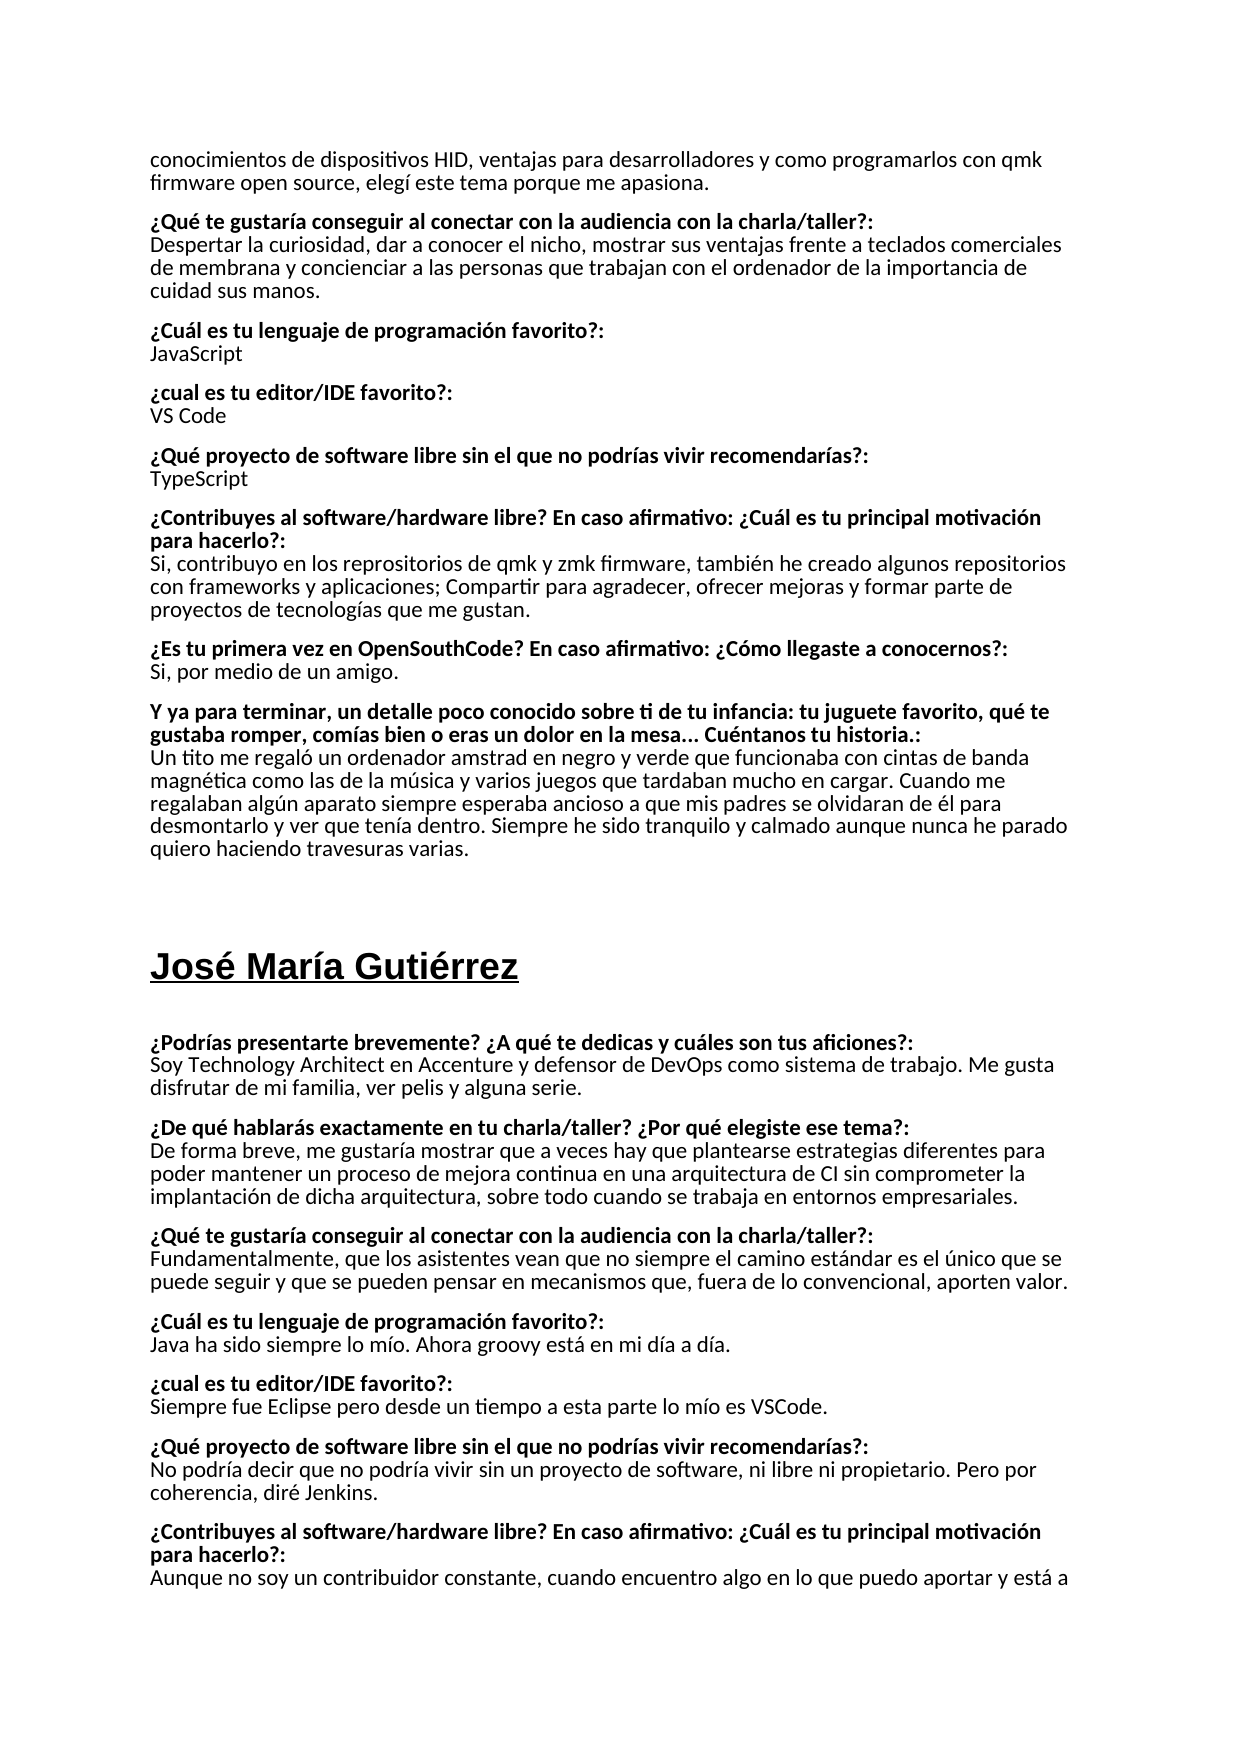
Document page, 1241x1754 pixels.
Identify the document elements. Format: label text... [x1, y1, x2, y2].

text ¿Podrías presentarte brevemente? ¿A qué te dedicas y cuáles son tus aficiones?: Soy Technology Architect en Accenture y defensor de DevOps como sistema de trabajo. Me gusta disfrutar de mi familia, ver pelis y alguna serie. [150, 1033, 1090, 1102]
text ¿cual es tu editor/IDE favorito?: Siempre fue Eclipse pero desde un tiempo a esta parte lo mío es VSCode. [150, 1374, 1090, 1420]
text ¿Qué proyecto de software libre sin el que no podrías vivir recomendarías?: No podría decir que no podría vivir sin un proyecto de software, ni libre ni propietario. Pero por coherencia, diré Jenkins. [150, 1437, 1090, 1506]
subtitle José María Gutiérrez [150, 945, 1090, 987]
text ¿De qué hablarás exactamente en tu charla/taller? ¿Por qué elegiste ese tema?: De forma breve, me gustaría mostrar que a veces hay que plantearse estrategias diferentes para poder mantener un proceso de mejora continua en una arquitectura de CI sin comprometer la implantación de dicha arquitectura, sobre todo cuando se trabaja en entornos empresariales. [150, 1118, 1090, 1210]
text ¿Qué te gustaría conseguir al conectar con la audiencia con la charla/taller?: Despertar la curiosidad, dar a conocer el nicho, mostrar sus ventajas frente a teclados comerciales de membrana y concienciar a las personas que trabajan con el ordenador de la importancia de cuidad sus manos. [150, 212, 1090, 304]
text ¿cual es tu editor/IDE favorito?: VS Code [150, 383, 1090, 429]
text ¿Contribuyes al software/hardware libre? En caso afirmativo: ¿Cuál es tu principal motivación para hacerlo?: Aunque no soy un contribuidor constante, cuando encuentro algo en lo que puedo aportar y está a [150, 1522, 1090, 1591]
text ¿Cuál es tu lenguaje de programación favorito?: JavaScript [150, 321, 1090, 367]
text conocimientos de dispositivos HID, ventajas para desarrolladores y como programarlos con qmk firmware open source, elegí este tema porque me apasiona. [150, 150, 1090, 196]
text Y ya para terminar, un detalle poco conocido sobre ti de tu infancia: tu juguete favorito, qué te gustaba romper, comías bien o eras un dolor en la mesa... Cuéntanos tu historia.: Un tito me regaló un ordenador amstrad en negro y verde que funcionaba con cintas de banda magnética como las de la música y varios juegos que tardaban mucho en cargar. Cuando me regalaban algún aparato siempre esperaba ancioso a que mis padres se olvidaran de él para desmontarlo y ver que tenía dentro. Siempre he sido tranquilo y calmado aunque nunca he parado quiero haciendo travesuras varias. [150, 702, 1090, 862]
text ¿Qué proyecto de software libre sin el que no podrías vivir recomendarías?: TypeScript [150, 446, 1090, 492]
text ¿Cuál es tu lenguaje de programación favorito?: Java ha sido siempre lo mío. Ahora groovy está en mi día a día. [150, 1312, 1090, 1358]
text ¿Contribuyes al software/hardware libre? En caso afirmativo: ¿Cuál es tu principal motivación para hacerlo?: Si, contribuyo en los reprositorios de qmk y zmk firmware, también he creado algunos repositorios con frameworks y aplicaciones; Compartir para agradecer, ofrecer mejoras y formar parte de proyectos de tecnologías que me gustan. [150, 508, 1090, 623]
text ¿Es tu primera vez en OpenSouthCode? En caso afirmativo: ¿Cómo llegaste a conocernos?: Si, por medio de un amigo. [150, 639, 1090, 685]
text ¿Qué te gustaría conseguir al conectar con la audiencia con la charla/taller?: Fundamentalmente, que los asistentes vean que no siempre el camino estándar es el único que se puede seguir y que se pueden pensar en mecanismos que, fuera de lo convencional, aporten valor. [150, 1227, 1090, 1295]
